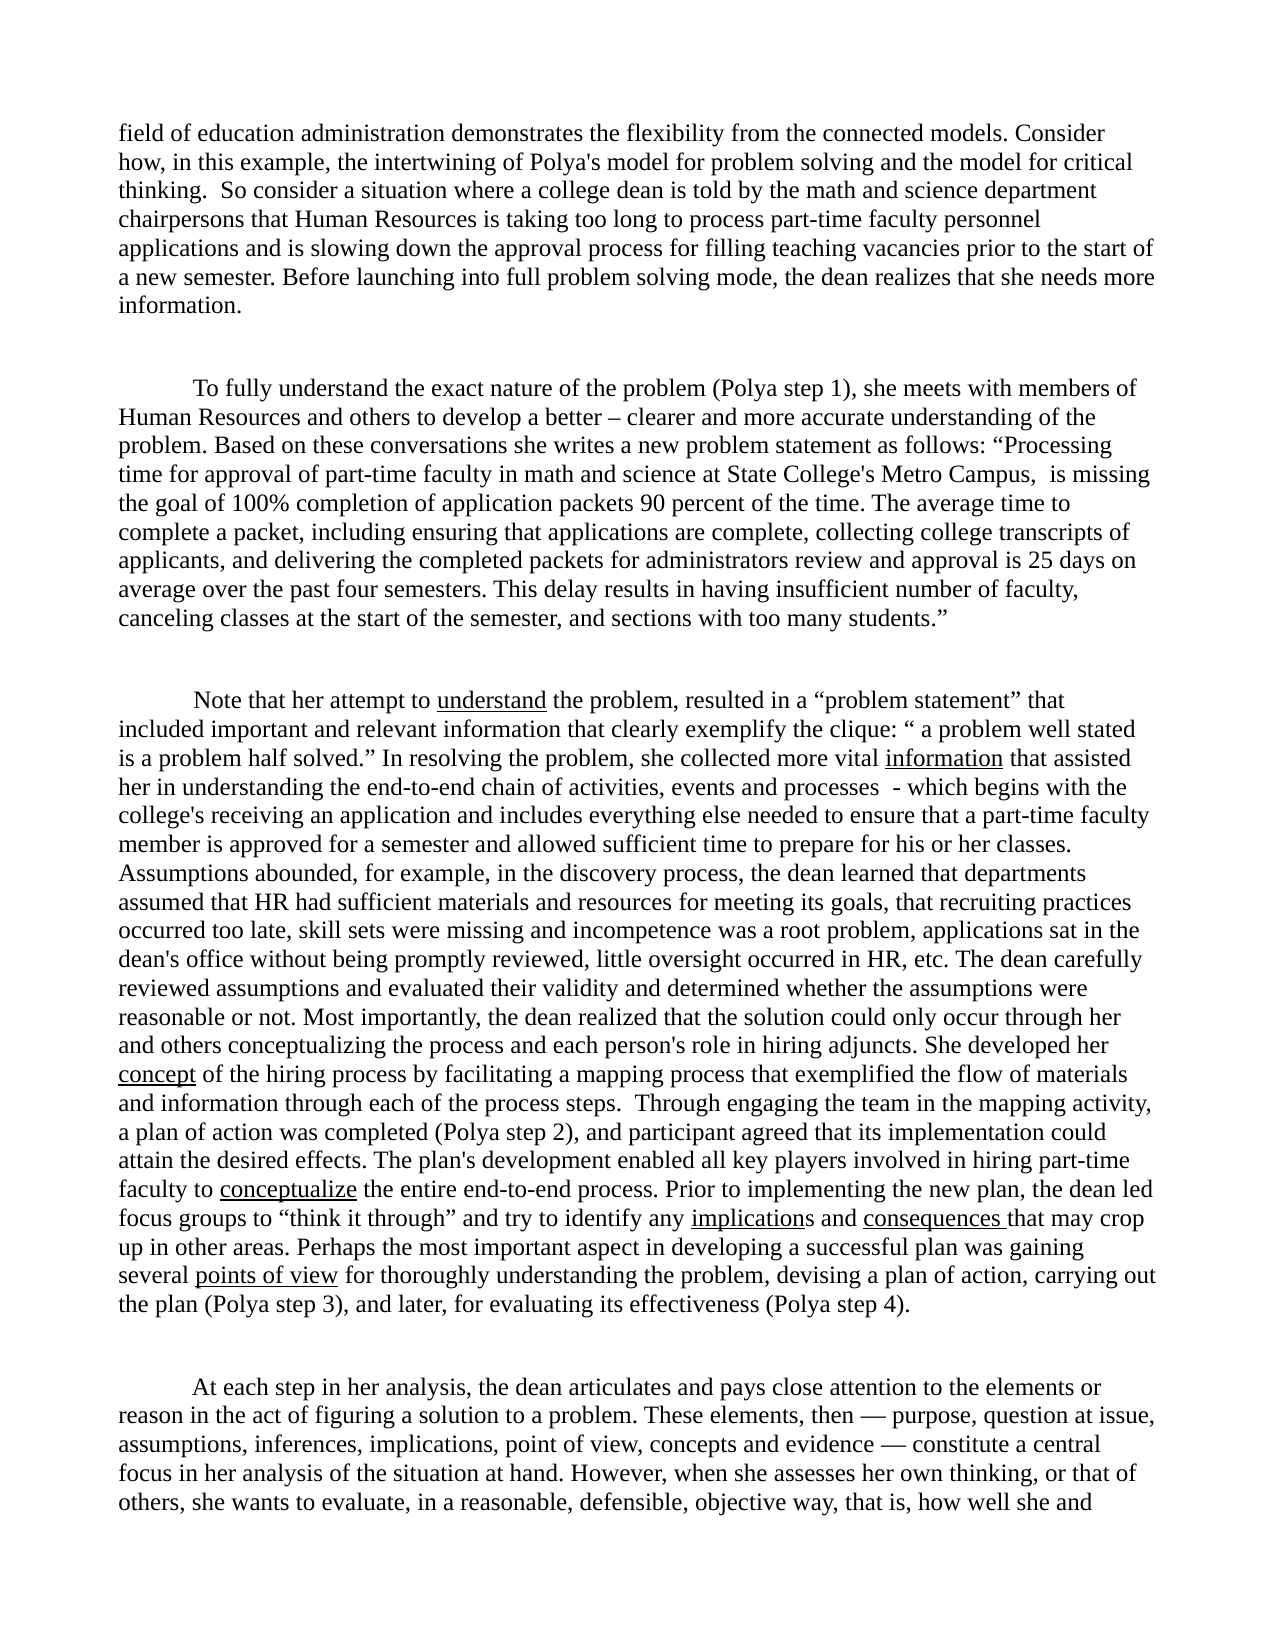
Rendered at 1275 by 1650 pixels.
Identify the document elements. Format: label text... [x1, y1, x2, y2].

text At each step in her analysis, the dean articulates and pays close attention to the elements or reason in the act of figuring a solution to a problem. These elements, then — purpose, question at issue, assumptions, inferences, implications, point of view, concepts and evidence — constitute a central focus in her analysis of the situation at hand. However, when she assesses her own thinking, or that of others, she wants to evaluate, in a reasonable, defensible, objective way, that is, how well she and [118, 1372, 1157, 1516]
text To fully understand the exact nature of the problem (Polya step 1), she meets with members of Human Resources and others to develop a better – clearer and more accurate understanding of the problem. Based on these conversations she writes a new problem statement as follows: “Processing time for approval of part-time faculty in math and science at State College's Metro Campus, is missing the goal of 100% completion of application packets 90 percent of the time. The average time to complete a packet, including ensuring that applications are complete, collecting college transcripts of applicants, and delivering the completed packets for administrators review and approval is 25 days on average over the past four semesters. This delay results in having insufficient number of faculty, canceling classes at the start of the semester, and sections with too many students.” [118, 373, 1157, 632]
text Note that her attempt to understand the problem, resulted in a “problem statement” that included important and relevant information that clearly exemplify the clique: “ a problem well stated is a problem half solved.” In resolving the problem, she collected more vital information that assisted her in understanding the end-to-end chain of activities, events and processes - which begins with the college's receiving an application and includes everything else needed to ensure that a part-time faculty member is approved for a semester and allowed sufficient time to prepare for his or her classes. Assumptions abounded, for example, in the discovery process, the dean learned that departments assumed that HR had sufficient materials and resources for meeting its goals, that recruiting practices occurred too late, skill sets were missing and incompetence was a root problem, applications sat in the dean's office without being promptly reviewed, little oversight occurred in HR, etc. The dean carefully reviewed assumptions and evaluated their validity and determined whether the assumptions were reasonable or not. Most importantly, the dean realized that the solution could only occur through her and others conceptualizing the process and each person's role in hiring adjuncts. She developed her concept of the hiring process by facilitating a mapping process that exemplified the flow of materials and information through each of the process steps. Through engaging the team in the mapping activity, a plan of action was completed (Polya step 2), and participant agreed that its implementation could attain the desired effects. The plan's development enabled all key players involved in hiring part-time faculty to conceptualize the entire end-to-end process. Prior to implementing the new plan, the dean led focus groups to “think it through” and try to identify any implications and consequences that may crop up in other areas. Perhaps the most important aspect in developing a successful plan was gaining several points of view for thoroughly understanding the problem, devising a plan of action, carrying out the plan (Polya step 3), and later, for evaluating its effectiveness (Polya step 4). [118, 686, 1157, 1318]
text field of education administration demonstrates the flexibility from the connected models. Consider how, in this example, the intertwining of Polya's model for problem solving and the model for critical thinking. So consider a situation where a college dean is told by the math and science department chairpersons that Human Resources is taking too long to process part-time faculty personnel applications and is slowing down the approval process for filling teaching vacancies prior to the start of a new semester. Before launching into full problem solving mode, the dean realizes that she needs more information. [118, 118, 1157, 319]
